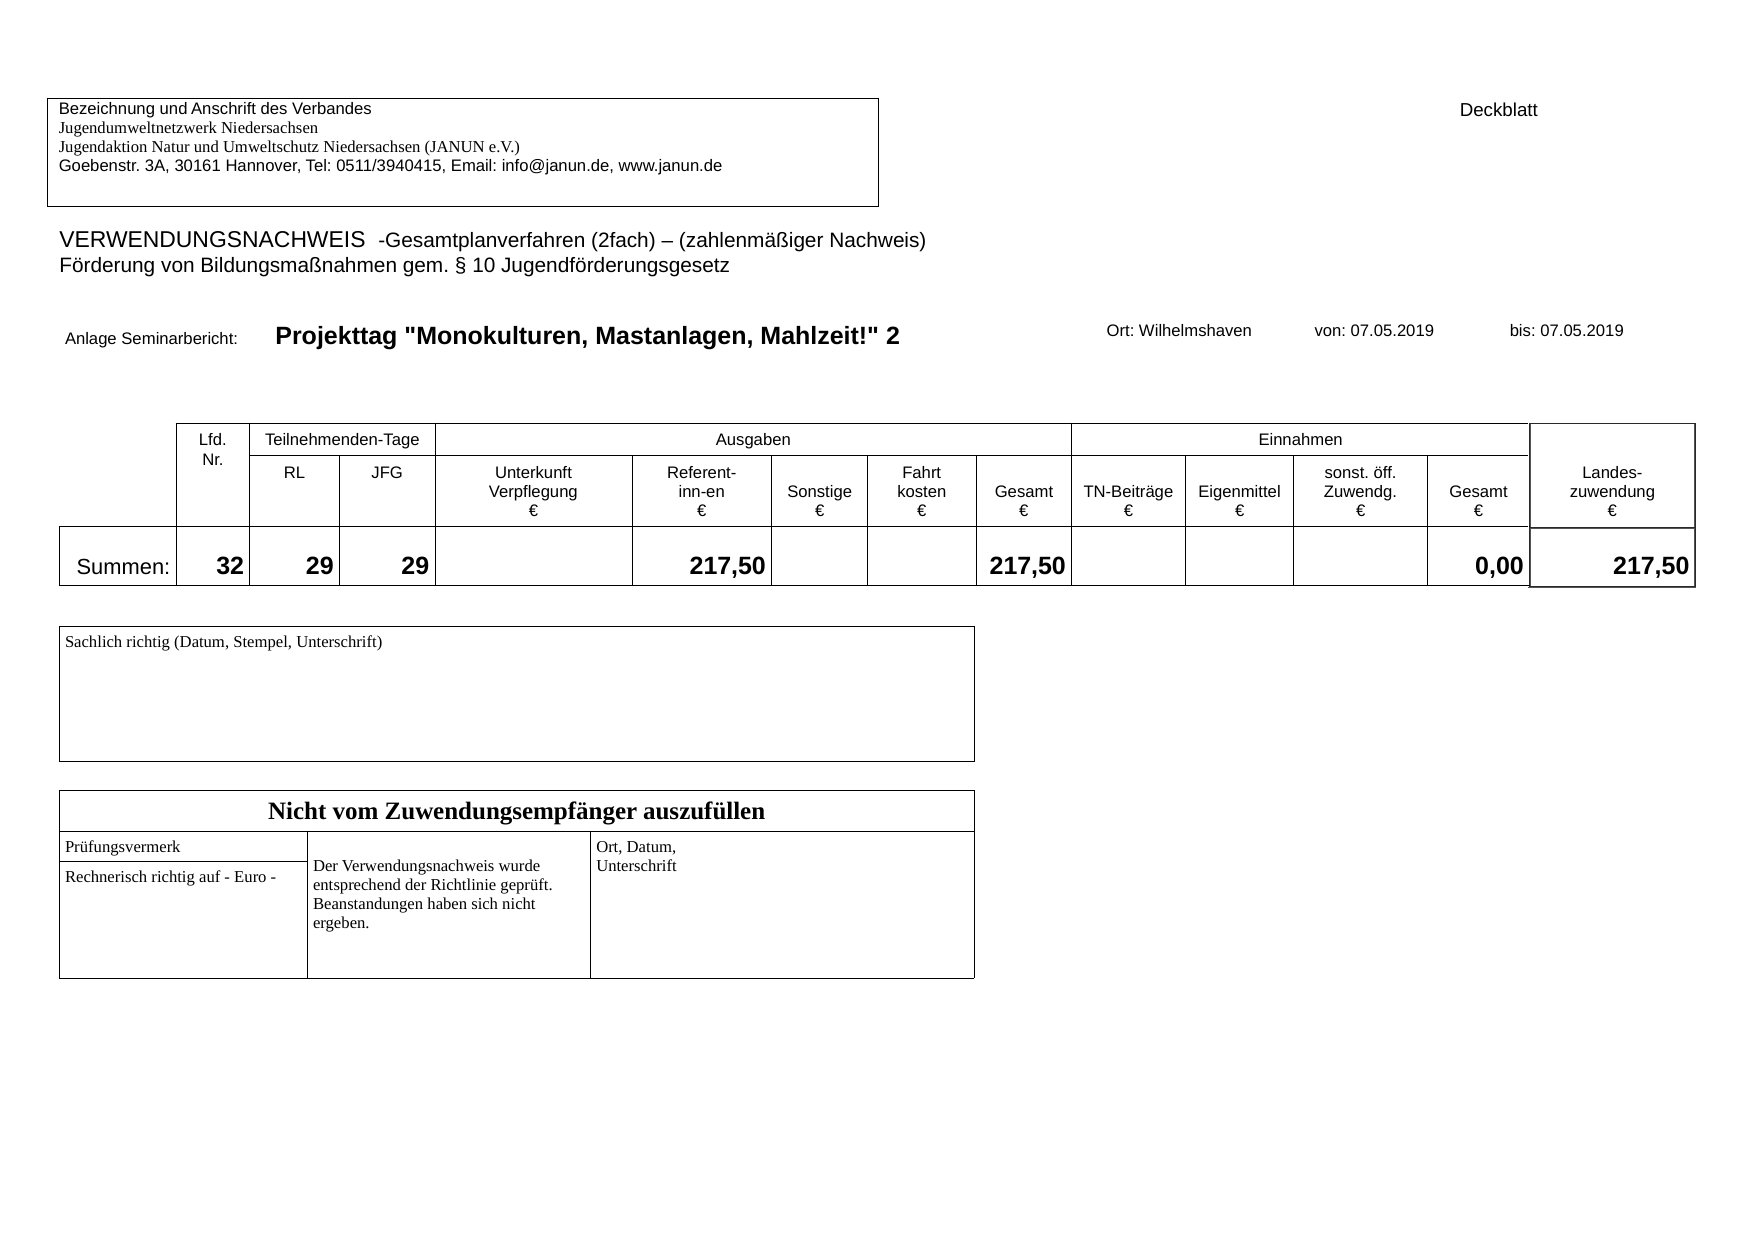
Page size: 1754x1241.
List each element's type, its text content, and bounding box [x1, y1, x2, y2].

table_cell Eigenmittel € [1186, 456, 1293, 526]
table_cell 32 [177, 527, 249, 585]
table_cell Gesamt € [977, 456, 1071, 526]
table_cell [1186, 527, 1293, 585]
table_header Einnahmen [1072, 424, 1528, 455]
table_cell Unterkunft Verpflegung € [436, 456, 632, 526]
table_cell [868, 527, 976, 585]
table_header Sachlich richtig (Datum, Stempel, Unterschrift) [60, 627, 974, 761]
table_header Landes- zuwendung € [1531, 425, 1694, 526]
table_header Ausgaben [436, 424, 1071, 455]
text VERWENDUNGSNACHWEIS -Gesamtplanverfahren (2fach) – (zahlenmäßiger Nachweis) [59, 226, 1695, 253]
table_cell Fahrt kosten € [868, 456, 976, 526]
table_header von: 07.05.2019 [1309, 315, 1504, 355]
table_cell Sonstige € [772, 456, 867, 526]
table_cell [1072, 527, 1185, 585]
table_cell Gesamt € [1428, 456, 1528, 526]
table_cell [772, 527, 867, 585]
table_cell Prüfungsvermerk [60, 832, 307, 861]
table_header Deckblatt [1438, 98, 1711, 206]
table_cell Summen: [60, 527, 176, 585]
table_cell 0,00 [1428, 527, 1528, 585]
table_cell Ort, Datum, Unterschrift [591, 832, 974, 978]
table_header Ort: Wilhelmshaven [1101, 315, 1309, 355]
table_cell TN-Beiträge € [1072, 456, 1185, 526]
table_cell Rechnerisch richtig auf - Euro - [60, 862, 307, 978]
table_cell [436, 527, 632, 585]
table_header bis: 07.05.2019 [1504, 315, 1695, 355]
table_cell [1294, 527, 1427, 585]
table_cell 217,50 [633, 527, 771, 585]
table_cell sonst. öff. Zuwendg. € [1294, 456, 1427, 526]
table_cell JFG [340, 456, 435, 526]
table_cell 217,50 [977, 527, 1071, 585]
text Förderung von Bildungsmaßnahmen gem. § 10 Jugendförderungsgesetz [59, 253, 1695, 277]
table_header [879, 98, 1438, 206]
table_cell Der Verwendungsnachweis wurde entsprechend der Richtlinie geprüft. Beanstandungen haben sich nicht ergeben. [308, 832, 590, 978]
table_header Teilnehmenden-Tage [250, 424, 435, 455]
table_header [59, 423, 176, 526]
table_cell RL [250, 456, 339, 526]
table_header Anlage Seminarbericht: [59, 315, 269, 355]
table_cell 29 [340, 527, 435, 585]
table_header Bezeichnung und Anschrift des Verbandes Jugendumweltnetzwerk Niedersachsen Jugendaktion Natur und Umweltschutz Niedersachsen (JANUN e.V.) Goebenstr. 3A, 30161 Hannover, Tel: 0511/3940415, Email: info@janun.de, www.janun.de [48, 99, 878, 206]
table_cell Referent- inn-en € [633, 456, 771, 526]
table_header Lfd. Nr. [177, 424, 249, 526]
table_cell 29 [250, 527, 339, 585]
table_header Nicht vom Zuwendungsempfänger auszufüllen [60, 791, 974, 831]
table_header Projekttag "Monokulturen, Mastanlagen, Mahlzeit!" 2 [270, 315, 1101, 355]
table_cell 217,50 [1531, 529, 1694, 585]
